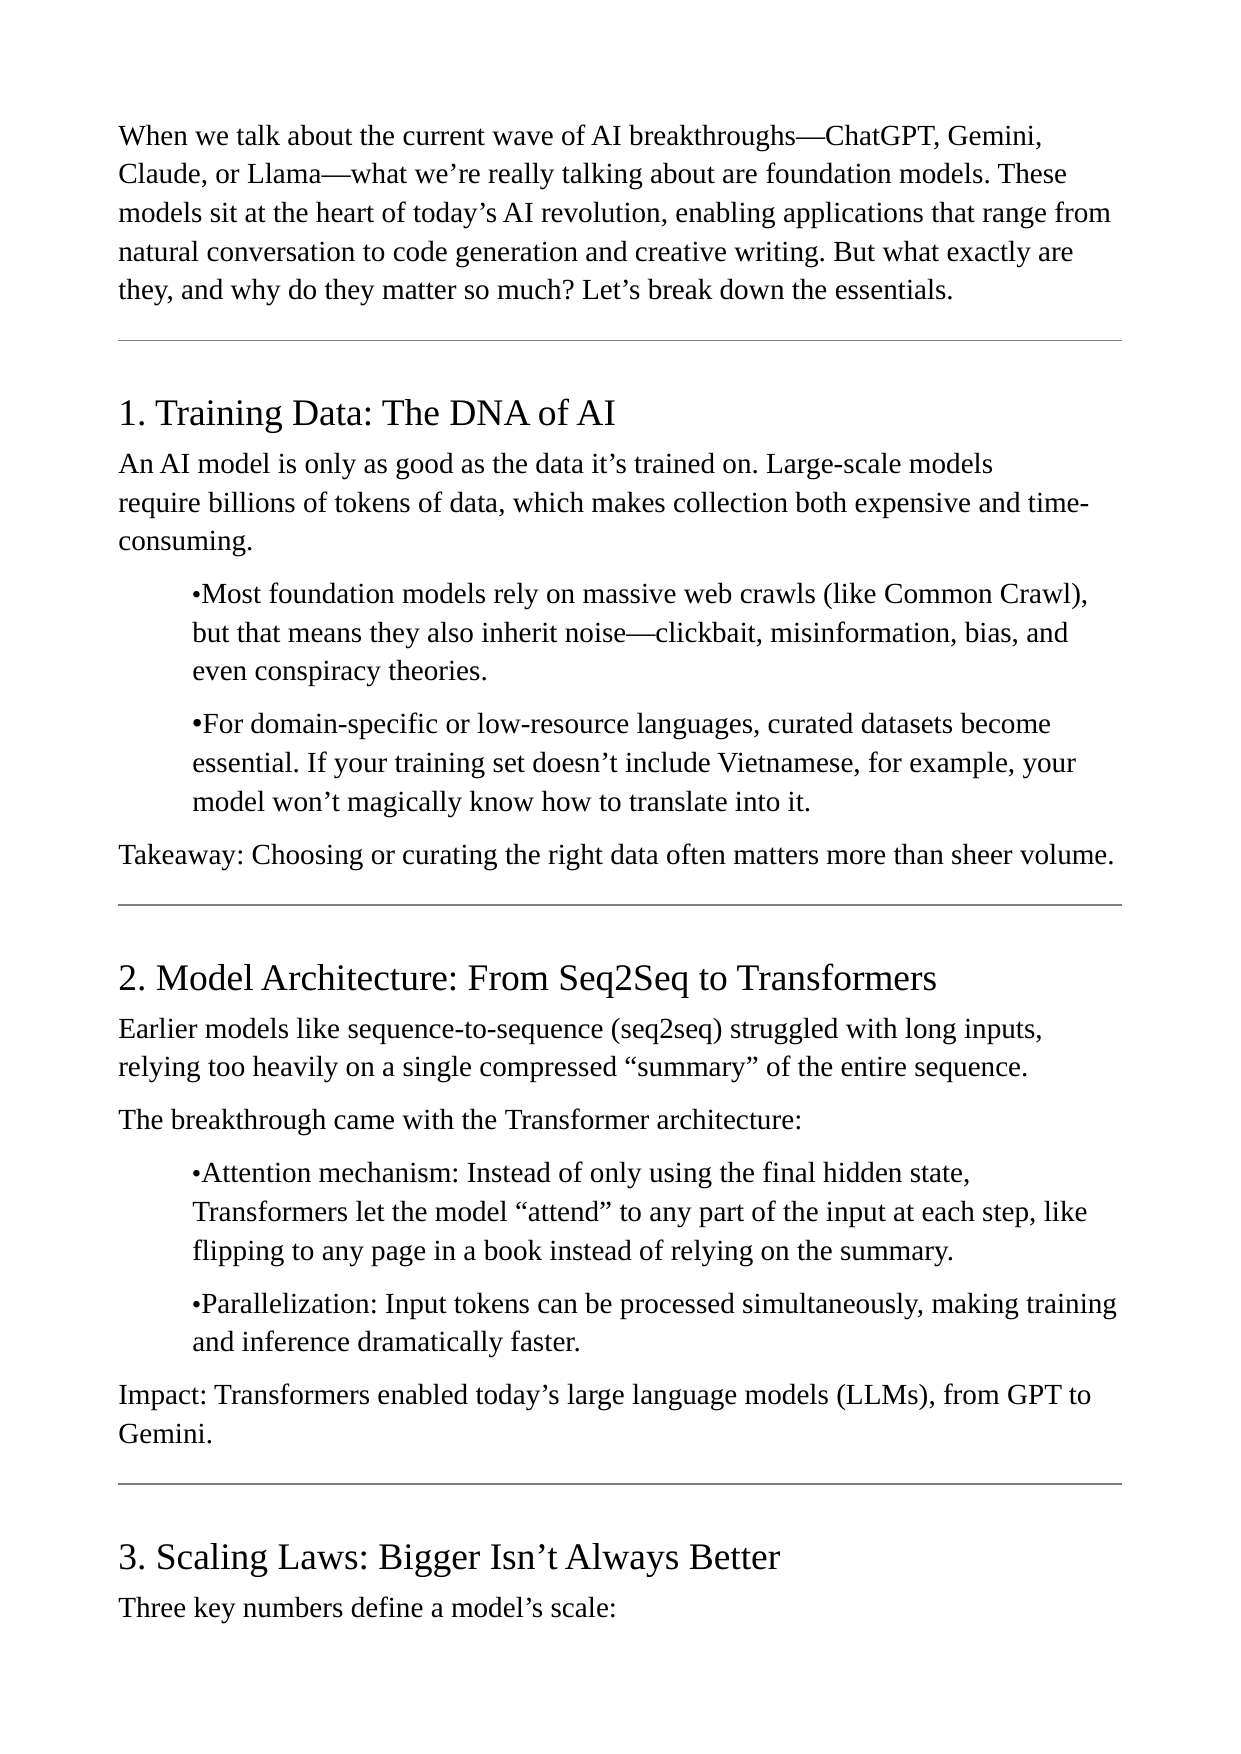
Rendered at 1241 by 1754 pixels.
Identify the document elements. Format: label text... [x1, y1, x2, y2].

text Takeaway: Choosing or curating the right data often matters more than sheer volume. [118, 837, 1122, 870]
subtitle 3. Scaling Laws: Bigger Isn’t Always Better [118, 1534, 1122, 1577]
text Earlier models like sequence-to-sequence (seq2seq) struggled with long inputs, relying too heavily on a single compressed “summary” of the entire sequence. [118, 1011, 1122, 1083]
text When we talk about the current wave of AI breakthroughs—ChatGPT, Gemini, Claude, or Llama—what we’re really talking about are foundation models. These models sit at the heart of today’s AI revolution, enabling applications that range from natural conversation to code generation and creative writing. But what exactly are they, and why do they matter so much? Let’s break down the essentials. [118, 118, 1122, 306]
subtitle 1. Training Data: The DNA of AI [118, 391, 1122, 434]
text An AI model is only as good as the data it’s trained on. Large-scale models require billions of tokens of data, which makes collection both expensive and time-consuming. [118, 446, 1122, 557]
text Three key numbers define a model’s scale: [118, 1590, 1122, 1623]
subtitle 2. Model Architecture: From Seq2Seq to Transformers [118, 955, 1122, 998]
list For domain-specific or low-resource languages, curated datasets become essential. If your training set doesn’t include Vietnamese, for example, your model won’t magically know how to translate into it. [118, 707, 1122, 817]
text Impact: Transformers enabled today’s large language models (LLMs), from GPT to Gemini. [118, 1377, 1122, 1449]
text The breakthrough came with the Transformer architecture: [118, 1102, 1122, 1136]
list Parallelization: Input tokens can be processed simultaneously, making training and inference dramatically faster. [118, 1286, 1122, 1358]
list Attention mechanism: Instead of only using the final hidden state, Transformers let the model “attend” to any part of the input at each step, like flipping to any page in a book instead of relying on the summary. [118, 1156, 1122, 1266]
list Most foundation models rely on massive web crawls (like Common Crawl), but that means they also inherit noise—clickbait, misinformation, bias, and even conspiracy theories. [118, 576, 1122, 687]
